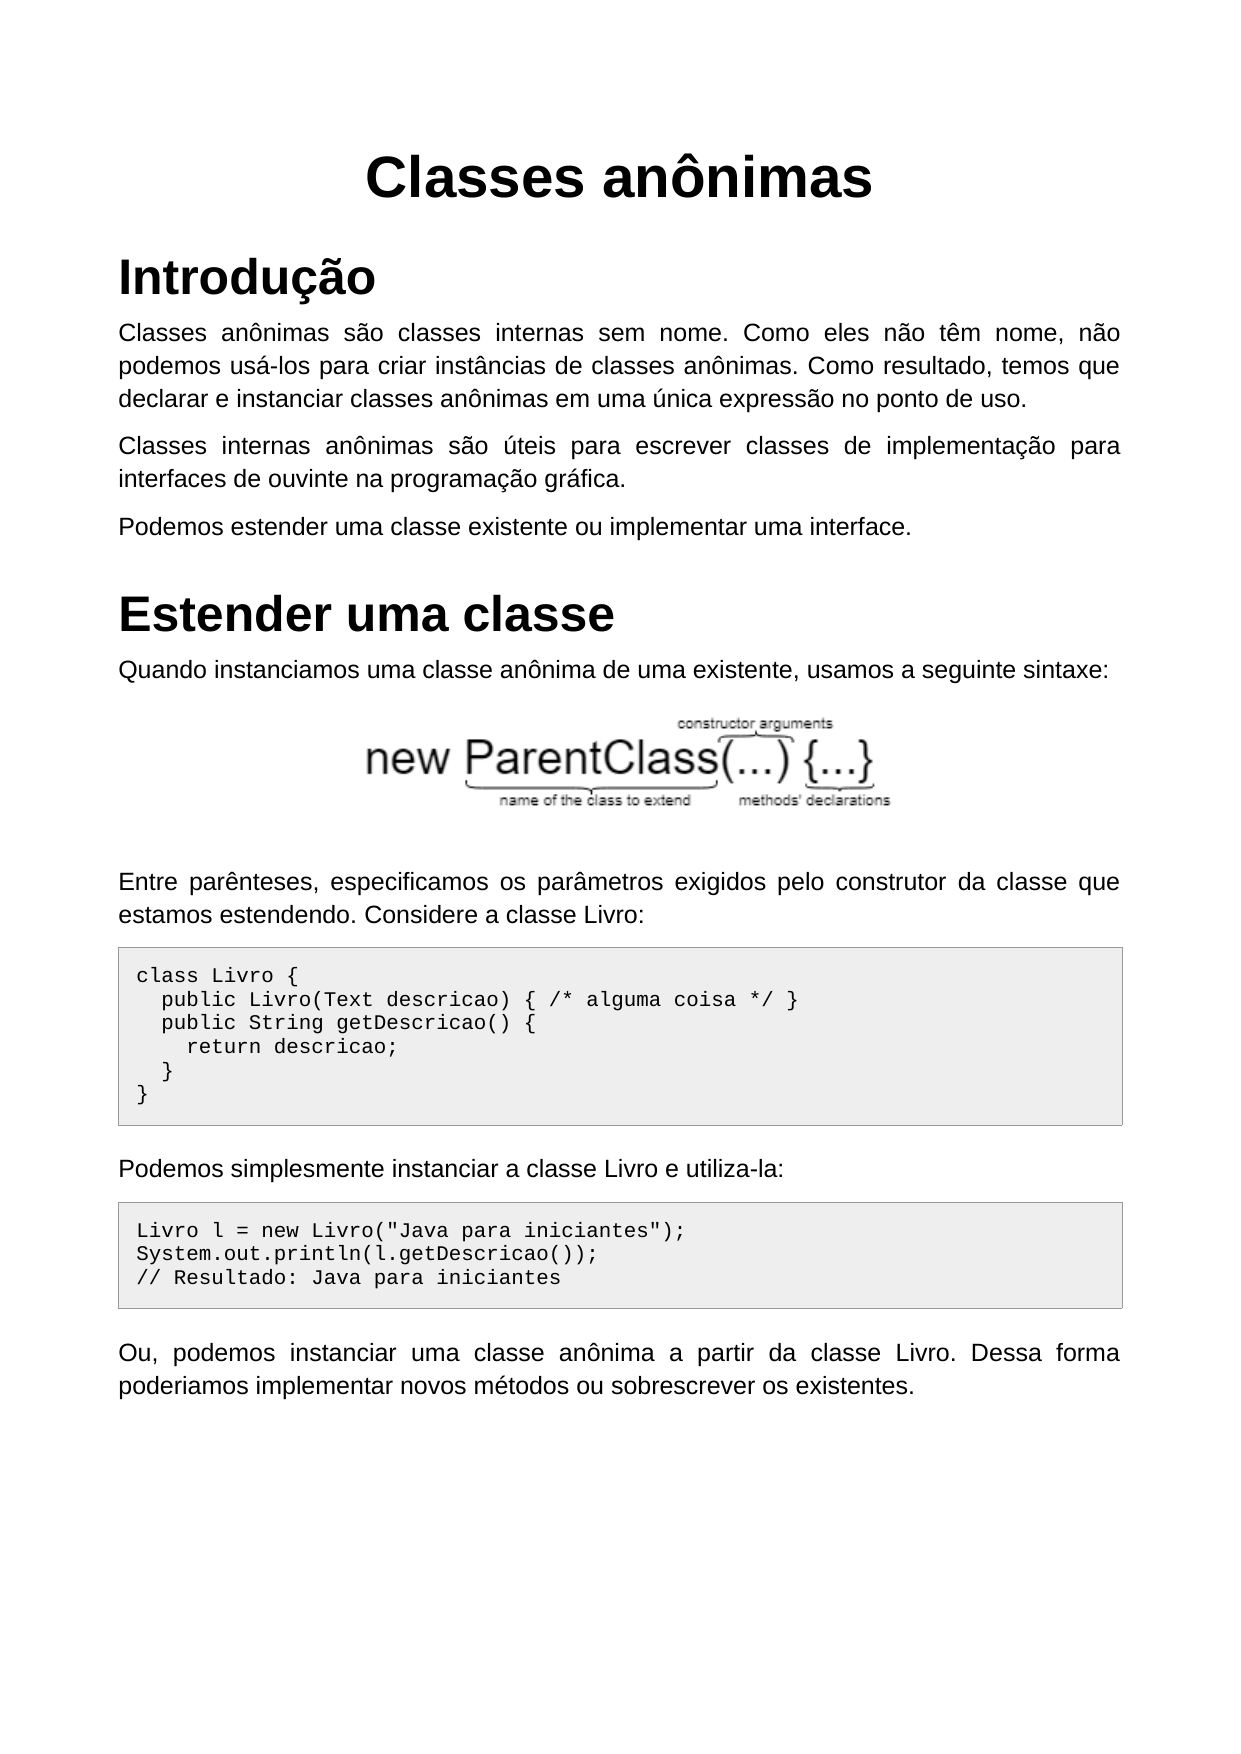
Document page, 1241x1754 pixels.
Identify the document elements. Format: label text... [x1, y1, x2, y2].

text } [119, 1065, 1122, 1125]
text Classes anônimas são classes internas sem nome. Como eles não têm nome, não podemos usá-los para criar instâncias de classes anônimas. Como resultado, temos que declarar e instanciar classes anônimas em uma única expressão no ponto de uso. [118, 318, 1122, 412]
text class Livro { [119, 948, 1122, 971]
subtitle Introdução [118, 248, 1122, 305]
text Classes internas anônimas são úteis para escrever classes de implementação para interfaces de ouvinte na programação gráfica. [118, 431, 1122, 493]
text Quando instanciamos uma classe anônima de uma existente, usamos a seguinte sintaxe: [118, 654, 1122, 683]
text Ou, podemos instanciar uma classe anônima a partir da classe Livro. Dessa forma poderiamos implementar novos métodos ou sobrescrever os existentes. [118, 1338, 1122, 1399]
text Podemos estender uma classe existente ou implementar uma interface. [118, 512, 1122, 541]
text } [376, 1043, 382, 1052]
text System.out.println(l.getDescricao()); [119, 1225, 1122, 1249]
text } [276, 1043, 282, 1052]
text } [119, 1042, 1122, 1065]
text public Livro(Text descricao) { /* alguma coisa */ } [119, 971, 1122, 994]
title Classes anônimas [118, 143, 1122, 210]
text public String getDescricao() { [119, 994, 1122, 1018]
text return descricao; [119, 1018, 1122, 1042]
picture [342, 702, 898, 815]
text // Resultado: Java para iniciantes [119, 1249, 1122, 1308]
text Podemos simplesmente instanciar a classe Livro e utiliza-la: [118, 1154, 1122, 1183]
text Livro l = new Livro("Java para iniciantes"); [119, 1203, 1122, 1225]
text } [227, 1042, 232, 1052]
text Entre parênteses, especificamos os parâmetros exigidos pelo construtor da classe que estamos estendendo. Considere a classe Livro: [118, 867, 1122, 928]
subtitle Estender uma classe [118, 584, 1122, 642]
